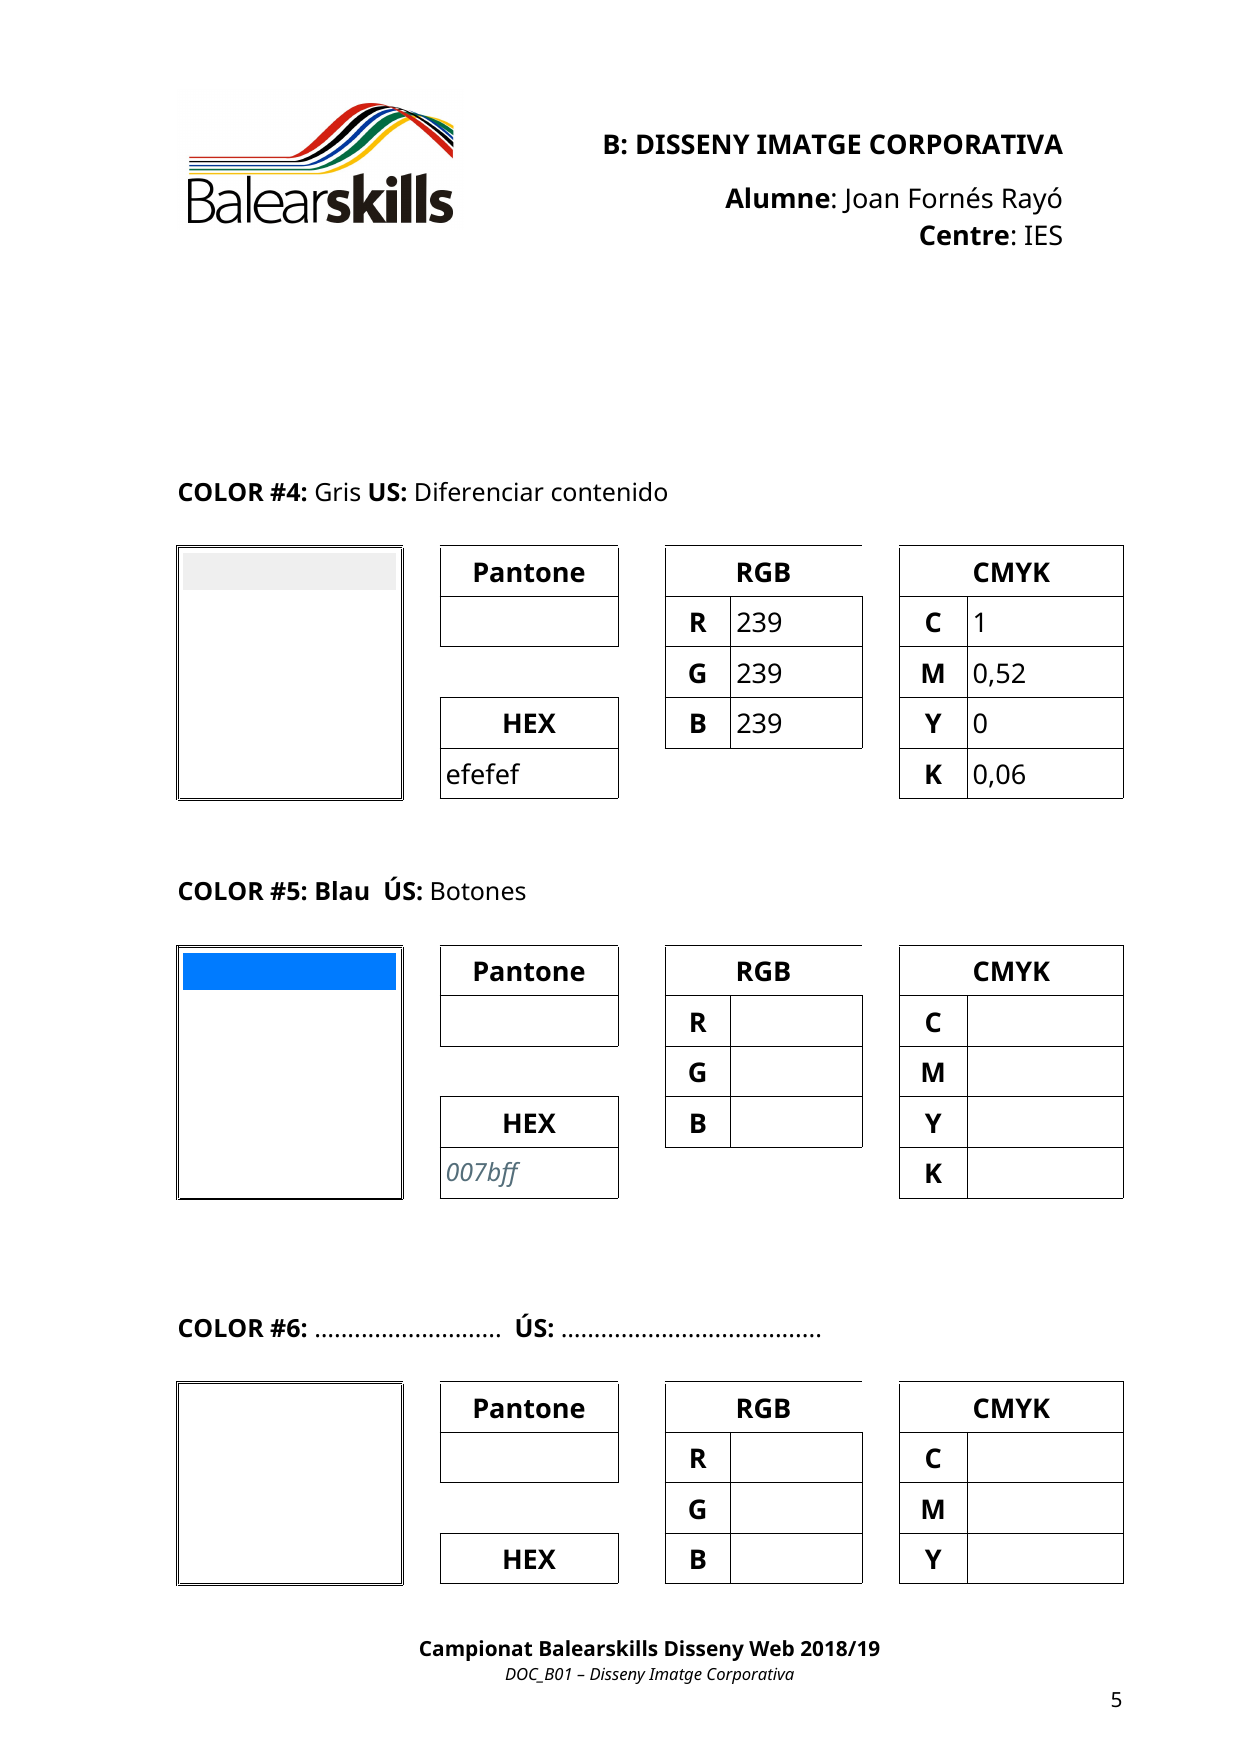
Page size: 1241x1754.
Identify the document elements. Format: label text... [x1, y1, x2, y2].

table_cell G [666, 647, 730, 697]
table_cell [404, 1432, 440, 1482]
table_cell [404, 646, 440, 697]
table_cell [404, 1533, 440, 1583]
table_cell [441, 597, 618, 646]
table_cell G [666, 1483, 730, 1533]
table_cell 0,52 [968, 647, 1123, 697]
table_header Pantone [440, 946, 618, 995]
table_header CMYK [899, 946, 1123, 995]
table_cell K [900, 749, 967, 798]
table_cell [968, 1433, 1123, 1482]
table_header [862, 945, 899, 995]
table_cell [731, 1047, 862, 1096]
table_cell [863, 995, 899, 1046]
table_cell [863, 596, 899, 646]
table_cell [863, 1096, 899, 1147]
table_cell [441, 1433, 618, 1482]
table_header RGB [665, 1382, 862, 1432]
table_cell [441, 996, 618, 1046]
table_cell [731, 1534, 862, 1583]
table_cell R [666, 1433, 730, 1482]
text COLOR #5: Blau ÚS: Botones [177, 874, 1122, 908]
table_cell [968, 1148, 1123, 1197]
table_cell Y [900, 698, 967, 747]
table_cell [730, 749, 862, 798]
table_header [402, 545, 440, 596]
table_cell [618, 1046, 665, 1096]
table_cell 239 [731, 698, 862, 747]
table_header RGB [665, 946, 862, 995]
table_cell C [900, 597, 967, 646]
table_cell B [666, 698, 730, 747]
table_cell M [900, 1483, 967, 1533]
table_cell [619, 1147, 665, 1197]
table_cell [619, 596, 665, 646]
table_header CMYK [899, 546, 1123, 596]
text COLOR #4: Gris US: Diferenciar contenido [177, 474, 1122, 508]
table_header [179, 548, 402, 798]
table_cell [404, 1482, 440, 1533]
table_cell [863, 697, 899, 747]
table_cell [665, 749, 730, 798]
table_cell 007bff [441, 1148, 618, 1197]
table_header RGB [665, 546, 862, 596]
picture [177, 89, 465, 230]
table_cell [968, 1483, 1123, 1533]
table_header [402, 1381, 440, 1432]
table_cell 239 [731, 647, 862, 697]
text COLOR #6: …......................... ÚS: ….................................... [177, 1310, 1122, 1344]
table_cell 1 [968, 597, 1123, 646]
table_cell Y [900, 1097, 967, 1147]
table_header CMYK [899, 1382, 1123, 1432]
table_cell [968, 1534, 1123, 1583]
table_cell 239 [731, 597, 862, 646]
table_cell [618, 1482, 665, 1533]
table_cell [863, 646, 899, 697]
table_cell G [666, 1047, 730, 1096]
table_header [179, 1384, 402, 1583]
table_cell [968, 1047, 1123, 1096]
table_cell [731, 1097, 862, 1147]
table_header Pantone [440, 1382, 618, 1432]
table_cell K [900, 1148, 967, 1197]
table_cell [863, 1482, 899, 1533]
table_cell [730, 1148, 862, 1197]
table_cell [619, 748, 665, 798]
table_cell [440, 647, 618, 697]
table_cell HEX [441, 698, 618, 747]
table_cell 0,06 [968, 749, 1123, 798]
table_cell [863, 1533, 899, 1583]
table_cell [440, 1047, 618, 1096]
table_cell Y [900, 1534, 967, 1583]
table_header [618, 545, 665, 596]
table_cell [404, 995, 440, 1046]
table_cell HEX [441, 1534, 618, 1583]
table_cell [404, 1147, 440, 1197]
table_cell [863, 1046, 899, 1096]
table_header [179, 948, 401, 1197]
table_cell R [666, 996, 730, 1046]
table_cell [619, 1432, 665, 1482]
table_cell [404, 596, 440, 646]
table_cell M [900, 647, 967, 697]
table_cell [404, 748, 440, 798]
table_cell M [900, 1047, 967, 1096]
table_cell [862, 1147, 899, 1197]
table_cell efefef [441, 749, 618, 798]
table_cell HEX [441, 1097, 618, 1147]
table_cell [968, 1097, 1123, 1147]
table_header Pantone [440, 546, 618, 596]
table_cell C [900, 996, 967, 1046]
table_cell B [666, 1534, 730, 1583]
table_cell [619, 995, 665, 1046]
table_cell [404, 1046, 440, 1096]
table_cell [404, 697, 440, 747]
table_cell [862, 748, 899, 798]
table_header [402, 945, 440, 995]
table_cell [618, 646, 665, 697]
table_cell [731, 996, 862, 1046]
table_header [862, 1381, 899, 1432]
table_cell [440, 1483, 618, 1533]
table_cell [863, 1432, 899, 1482]
table_cell [731, 1483, 862, 1533]
table_cell [619, 697, 665, 747]
table_cell C [900, 1433, 967, 1482]
table_header [618, 1381, 665, 1432]
table_cell R [666, 597, 730, 646]
table_cell [665, 1148, 730, 1197]
table_cell [619, 1533, 665, 1583]
table_cell 0 [968, 698, 1123, 747]
table_cell B [666, 1097, 730, 1147]
table_cell [731, 1433, 862, 1482]
table_header [862, 545, 899, 596]
table_cell [968, 996, 1123, 1046]
table_cell [619, 1096, 665, 1147]
table_cell [404, 1096, 440, 1147]
table_header [618, 945, 665, 995]
